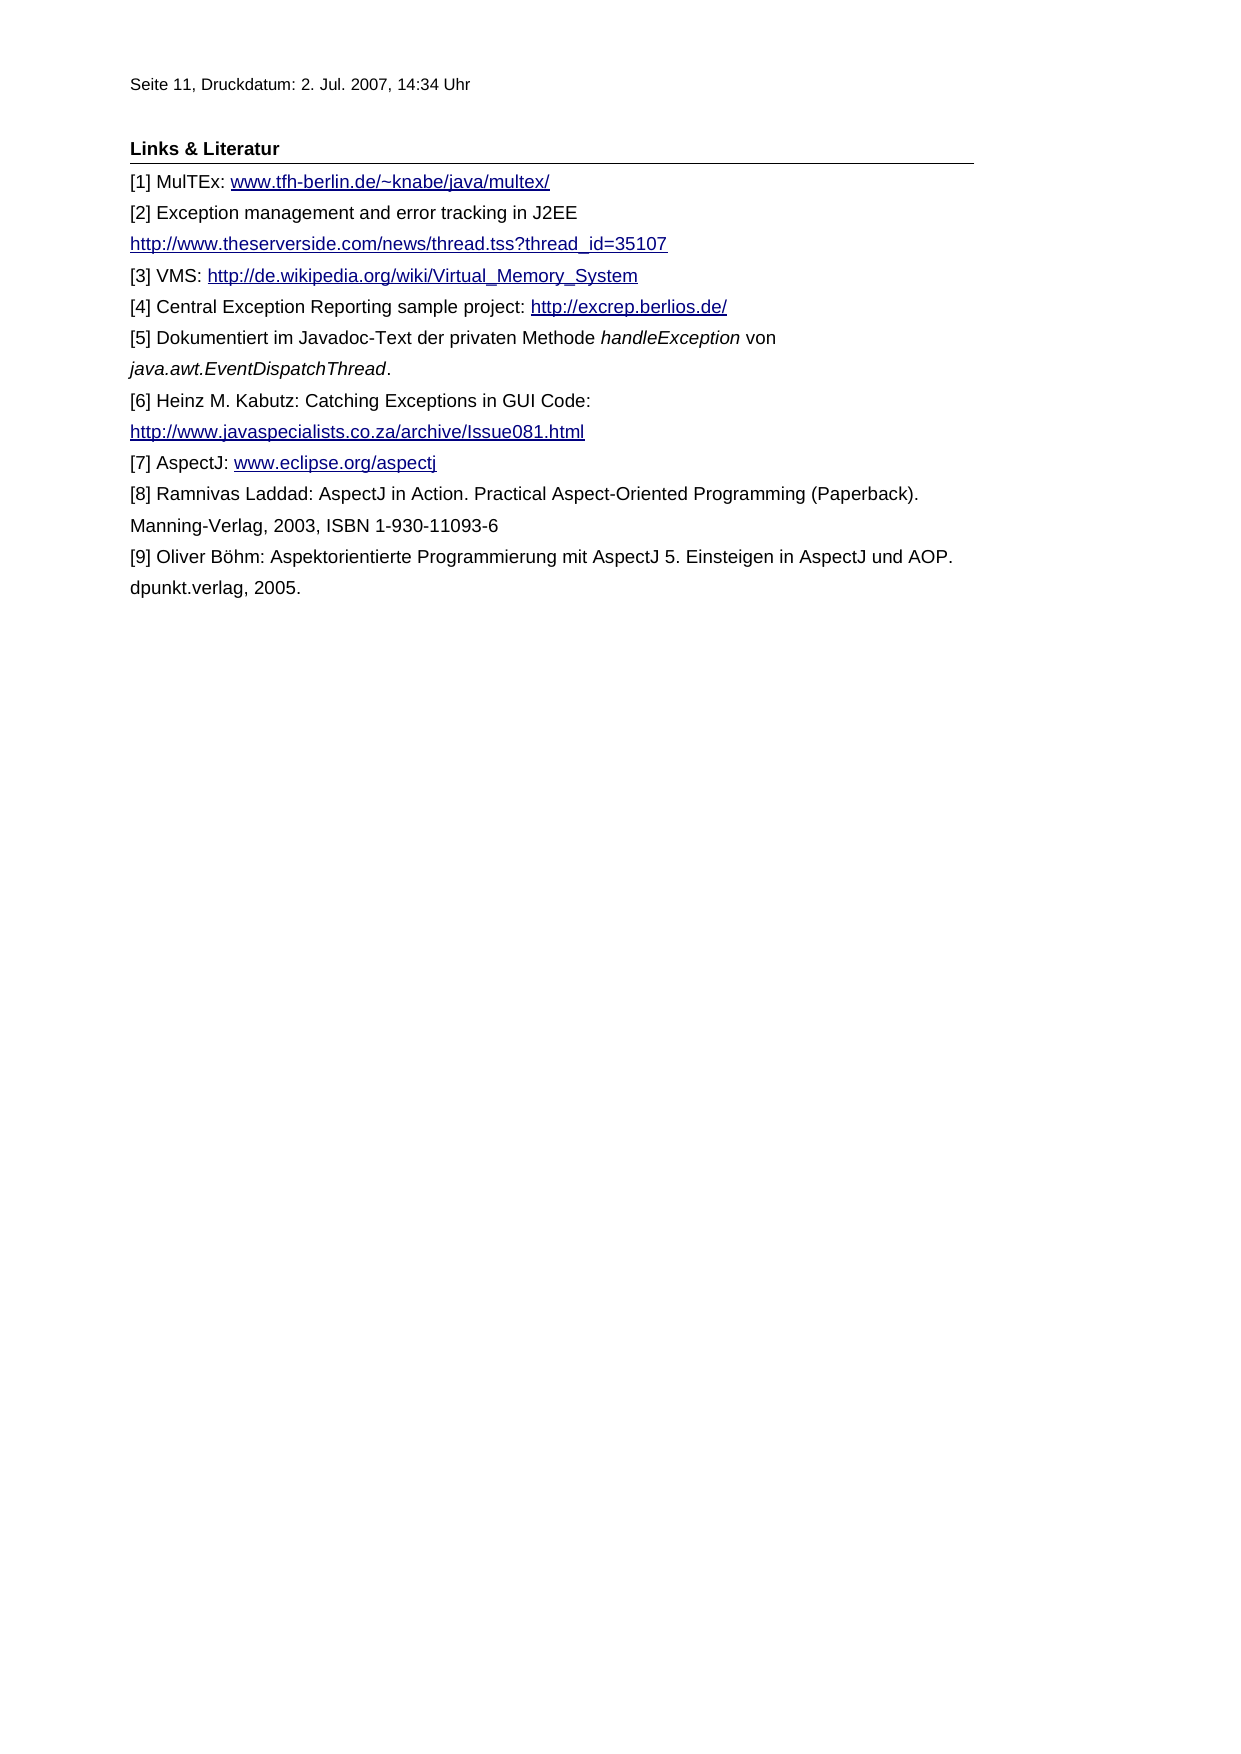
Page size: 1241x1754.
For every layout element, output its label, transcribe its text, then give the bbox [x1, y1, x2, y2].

text [4] Central Exception Reporting sample project: http://excrep.berlios.de/ [130, 288, 974, 319]
text [3] VMS: http://de.wikipedia.org/wiki/Virtual_Memory_System [130, 257, 974, 288]
text [9] Oliver Böhm: Aspektorientierte Programmierung mit AspectJ 5. Einsteigen in AspectJ und AOP. dpunkt.verlag, 2005. [130, 538, 974, 601]
text [7] AspectJ: www.eclipse.org/aspectj [130, 444, 974, 476]
text Links & Literatur [130, 130, 974, 163]
text [1] MulTEx: www.tfh-berlin.de/~knabe/java/multex/ [130, 164, 974, 194]
table_cell [130, 638, 974, 669]
text [8] Ramnivas Laddad: AspectJ in Action. Practical Aspect-Oriented Programming (Paperback). Manning-Verlag, 2003, ISBN 1-930-11093-6 [130, 476, 974, 538]
table_header [130, 601, 974, 638]
text [2] Exception management and error tracking in J2EE http://www.theserverside.com/news/thread.tss?thread_id=35107 [130, 194, 974, 257]
text [6] Heinz M. Kabutz: Catching Exceptions in GUI Code: http://www.javaspecialists.co.za/archive/Issue081.html [130, 382, 974, 444]
text [5] Dokumentiert im Javadoc-Text der privaten Methode handleException von java.awt.EventDispatchThread. [130, 319, 974, 382]
